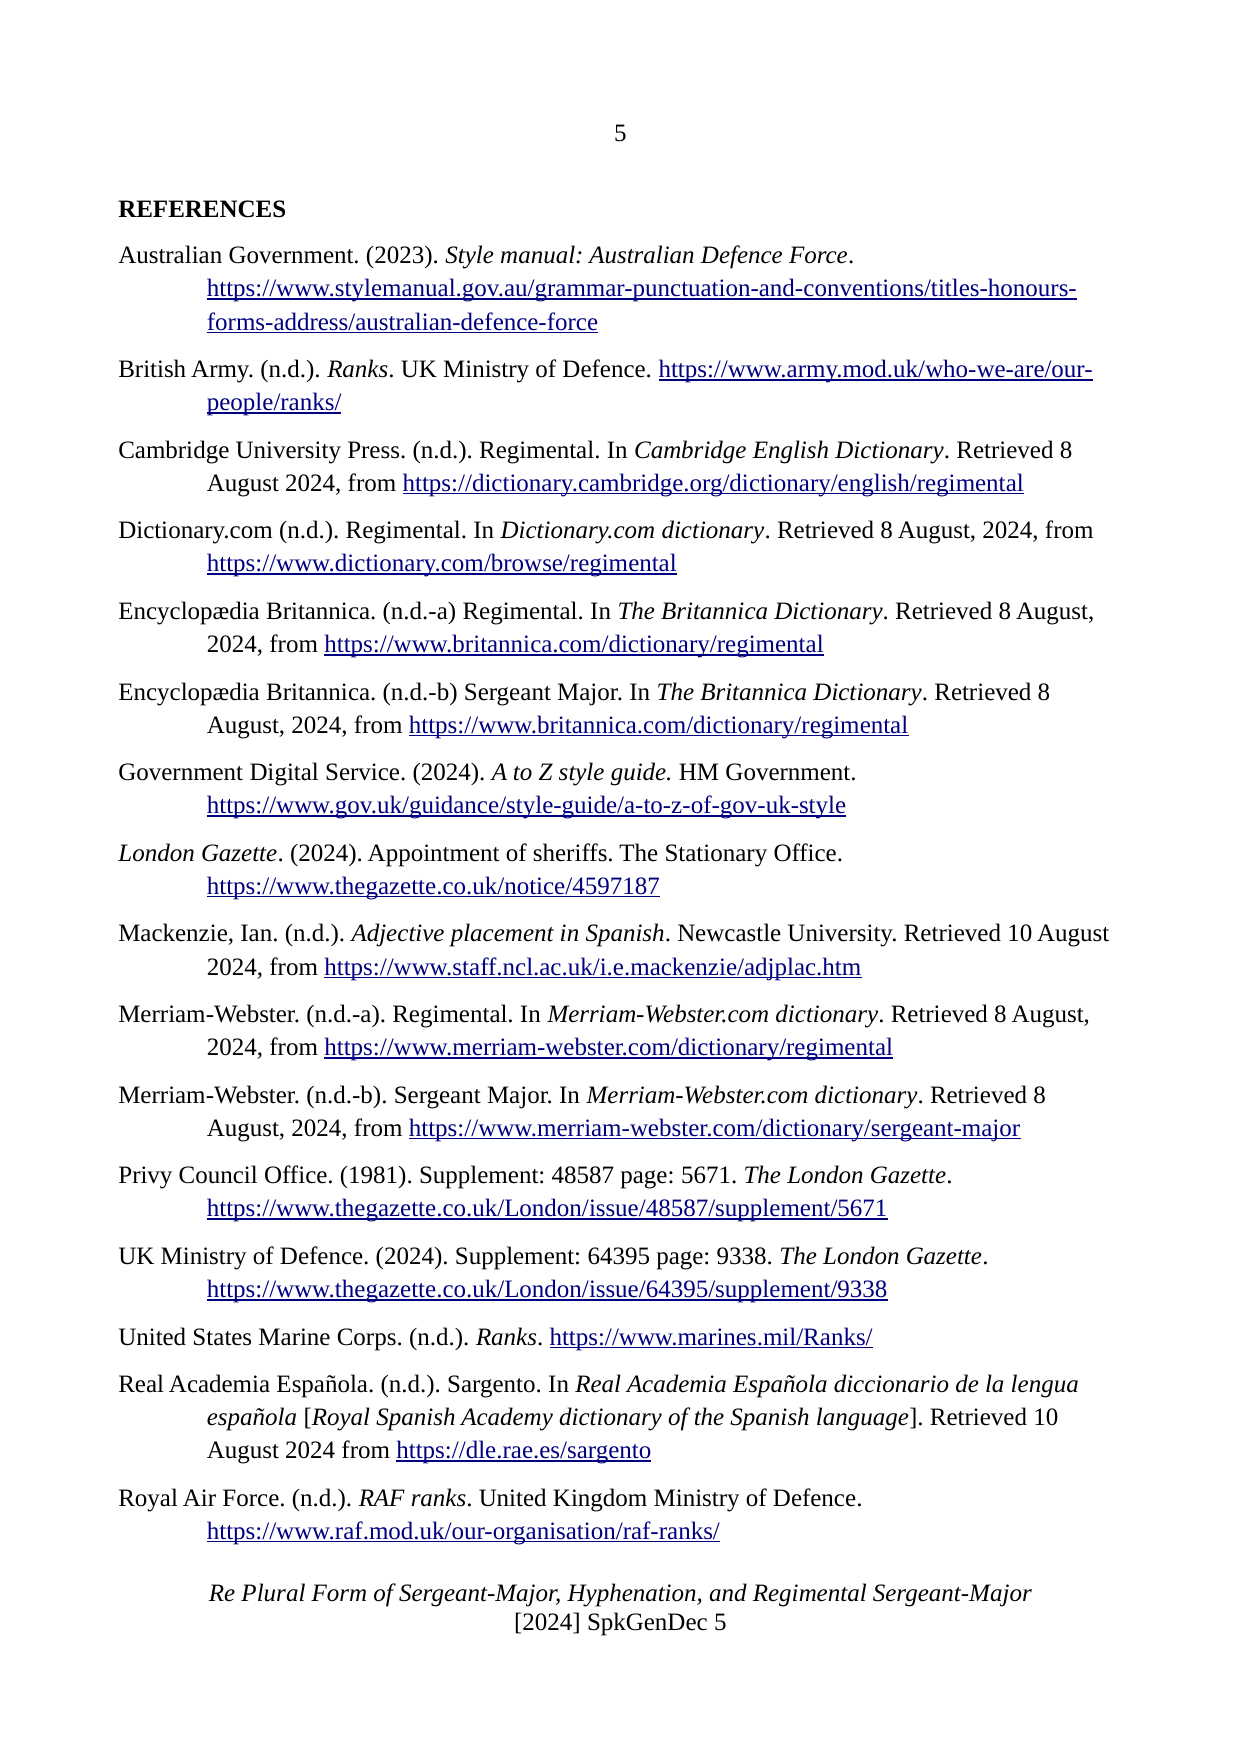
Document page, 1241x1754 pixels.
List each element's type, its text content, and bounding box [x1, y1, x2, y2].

text Cambridge University Press. (n.d.). Regimental. In Cambridge English Dictionary. Retrieved 8 August 2024, from https://dictionary.cambridge.org/dictionary/english/regimental [118, 435, 1122, 497]
text Mackenzie, Ian. (n.d.). Adjective placement in Spanish. Newcastle University. Retrieved 10 August 2024, from https://www.staff.ncl.ac.uk/i.e.mackenzie/adjplac.htm [118, 918, 1122, 980]
text Government Digital Service. (2024). A to Z style guide. HM Government. https://www.gov.uk/guidance/style-guide/a-to-z-of-gov-uk-style [118, 757, 1122, 819]
text Encyclopædia Britannica. (n.d.-b) Sergeant Major. In The Britannica Dictionary. Retrieved 8 August, 2024, from https://www.britannica.com/dictionary/regimental [118, 677, 1122, 738]
text United States Marine Corps. (n.d.). Ranks. https://www.marines.mil/Ranks/ [118, 1322, 1122, 1350]
text Australian Government. (2023). Style manual: Australian Defence Force. https://www.stylemanual.gov.au/grammar-punctuation-and-conventions/titles-honours-forms-address/australian-defence-force [118, 241, 1122, 335]
text Merriam-Webster. (n.d.-a). Regimental. In Merriam-Webster.com dictionary. Retrieved 8 August, 2024, from https://www.merriam-webster.com/dictionary/regimental [118, 999, 1122, 1061]
text Real Academia Española. (n.d.). Sargento. In Real Academia Española diccionario de la lengua española [Royal Spanish Academy dictionary of the Spanish language]. Retrieved 10 August 2024 from https://dle.rae.es/sargento [118, 1369, 1122, 1464]
text Privy Council Office. (1981). Supplement: 48587 page: 5671. The London Gazette. https://www.thegazette.co.uk/London/issue/48587/supplement/5671 [118, 1160, 1122, 1222]
text Encyclopædia Britannica. (n.d.-a) Regimental. In The Britannica Dictionary. Retrieved 8 August, 2024, from https://www.britannica.com/dictionary/regimental [118, 596, 1122, 658]
text British Army. (n.d.). Ranks. UK Ministry of Defence. https://www.army.mod.uk/who-we-are/our-people/ranks/ [118, 354, 1122, 416]
subtitle References [118, 194, 1122, 223]
text Royal Air Force. (n.d.). RAF ranks. United Kingdom Ministry of Defence. https://www.raf.mod.uk/our-organisation/raf-ranks/ [118, 1483, 1122, 1545]
text UK Ministry of Defence. (2024). Supplement: 64395 page: 9338. The London Gazette. https://www.thegazette.co.uk/London/issue/64395/supplement/9338 [118, 1241, 1122, 1303]
text Merriam-Webster. (n.d.-b). Sergeant Major. In Merriam-Webster.com dictionary. Retrieved 8 August, 2024, from https://www.merriam-webster.com/dictionary/sergeant-major [118, 1080, 1122, 1142]
text Dictionary.com (n.d.). Regimental. In Dictionary.com dictionary. Retrieved 8 August, 2024, from https://www.dictionary.com/browse/regimental [118, 515, 1122, 577]
text London Gazette. (2024). Appointment of sheriffs. The Stationary Office. https://www.thegazette.co.uk/notice/4597187 [118, 838, 1122, 900]
